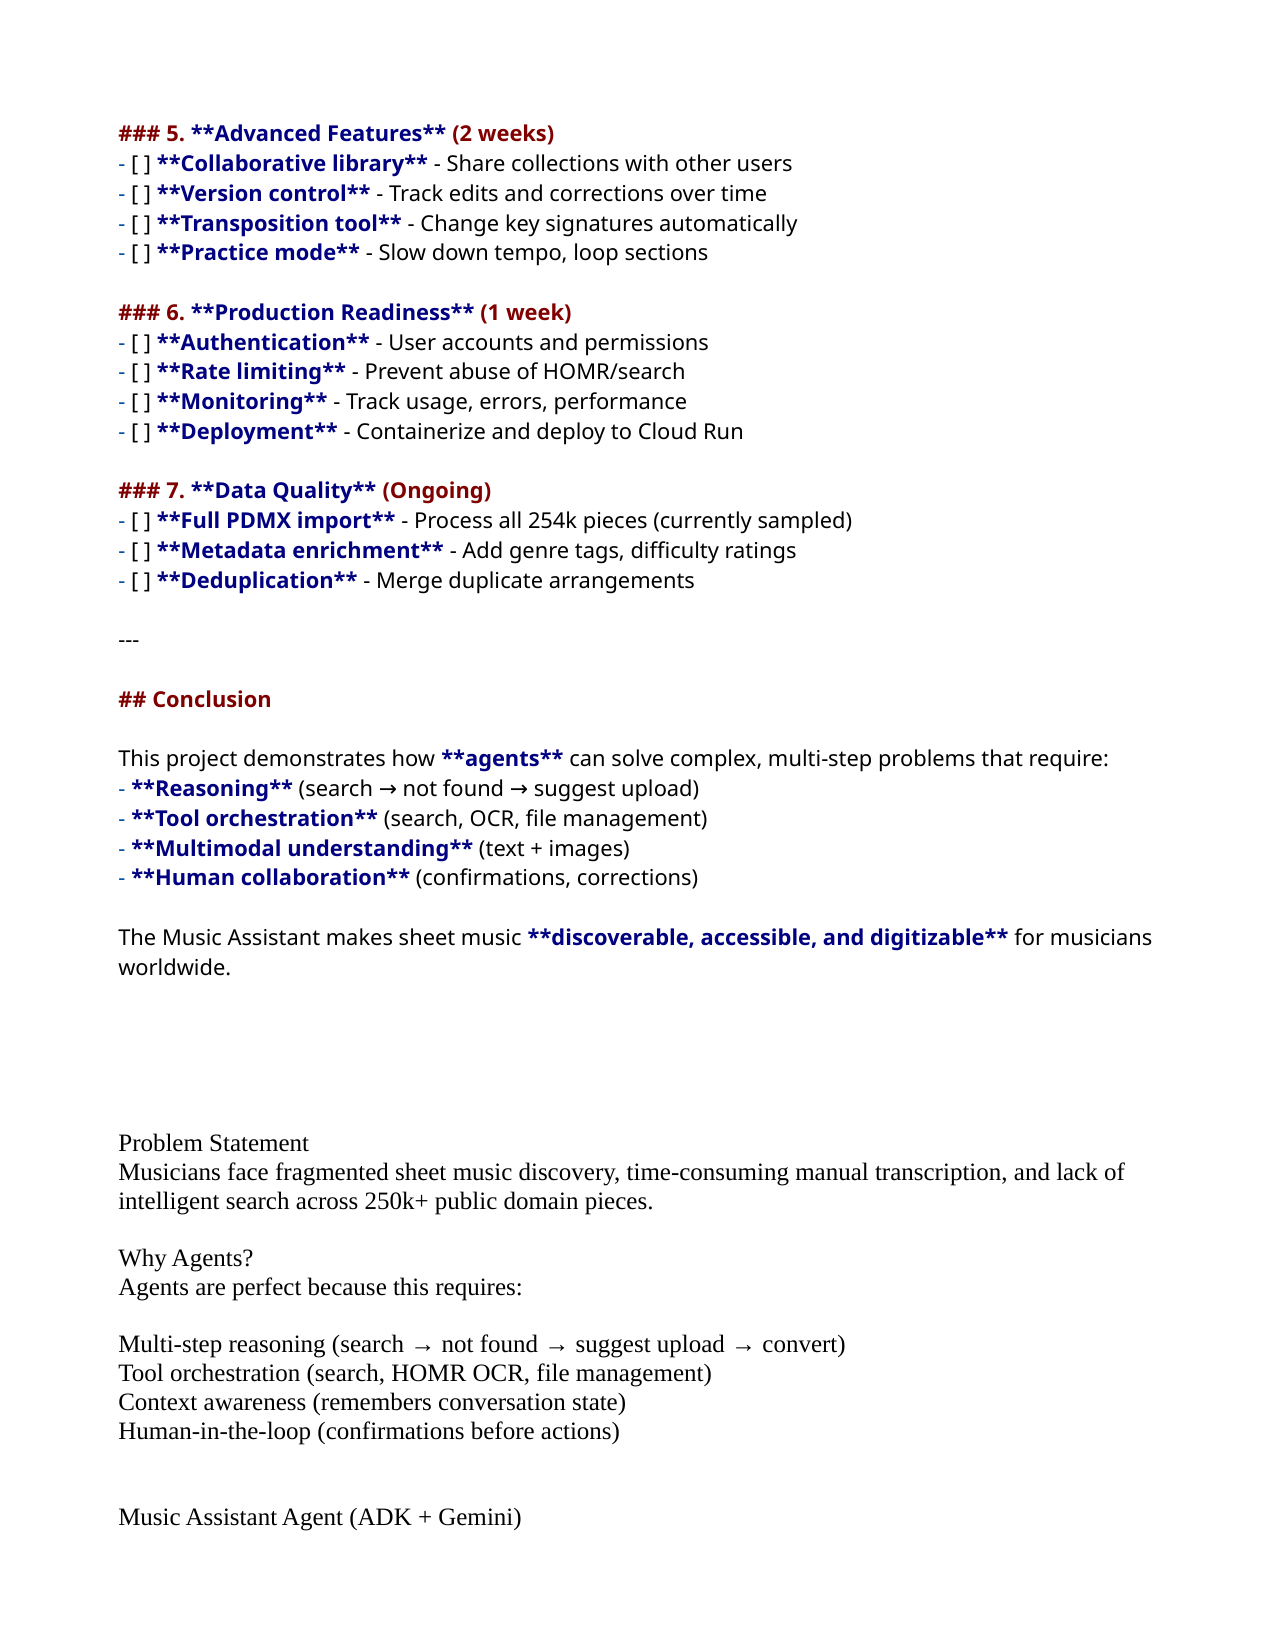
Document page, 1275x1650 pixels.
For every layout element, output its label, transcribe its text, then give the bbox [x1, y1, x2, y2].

text ### 6. **Production Readiness** (1 week) [118, 297, 1157, 327]
text Agents are perfect because this requires: [118, 1272, 1157, 1301]
text Context awareness (remembers conversation state) [118, 1387, 1157, 1416]
text - [ ] **Authentication** - User accounts and permissions [118, 327, 1157, 356]
text - [ ] **Full PDMX import** - Process all 254k pieces (currently sampled) [118, 505, 1157, 535]
text - [ ] **Version control** - Track edits and corrections over time [118, 178, 1157, 207]
text Problem Statement [118, 1128, 1157, 1157]
text Multi-step reasoning (search → not found → suggest upload → convert) [118, 1329, 1157, 1358]
text - **Tool orchestration** (search, OCR, file management) [118, 803, 1157, 833]
text - [ ] **Rate limiting** - Prevent abuse of HOMR/search [118, 356, 1157, 386]
text - **Reasoning** (search → not found → suggest upload) [118, 773, 1157, 803]
text ### 7. **Data Quality** (Ongoing) [118, 475, 1157, 505]
text ### 5. **Advanced Features** (2 weeks) [118, 118, 1157, 148]
text Musicians face fragmented sheet music discovery, time-consuming manual transcription, and lack of intelligent search across 250k+ public domain pieces. [118, 1157, 1157, 1214]
text - [ ] **Metadata enrichment** - Add genre tags, difficulty ratings [118, 535, 1157, 565]
text Human-in-the-loop (confirmations before actions) [118, 1416, 1157, 1444]
text - [ ] **Transposition tool** - Change key signatures automatically [118, 207, 1157, 237]
text - [ ] **Practice mode** - Slow down tempo, loop sections [118, 237, 1157, 267]
text Why Agents? [118, 1243, 1157, 1272]
text - **Multimodal understanding** (text + images) [118, 833, 1157, 862]
text - [ ] **Collaborative library** - Share collections with other users [118, 148, 1157, 178]
text - [ ] **Deployment** - Containerize and deploy to Cloud Run [118, 416, 1157, 446]
text ## Conclusion [118, 684, 1157, 713]
text The Music Assistant makes sheet music **discoverable, accessible, and digitizable** for musicians worldwide. [118, 922, 1157, 981]
text Music Assistant Agent (ADK + Gemini) [118, 1502, 1157, 1531]
text This project demonstrates how **agents** can solve complex, multi-step problems that require: [118, 743, 1157, 773]
text - [ ] **Deduplication** - Merge duplicate arrangements [118, 565, 1157, 594]
text Tool orchestration (search, HOMR OCR, file management) [118, 1358, 1157, 1387]
text - [ ] **Monitoring** - Track usage, errors, performance [118, 386, 1157, 416]
text - **Human collaboration** (confirmations, corrections) [118, 862, 1157, 892]
text --- [118, 624, 1157, 654]
